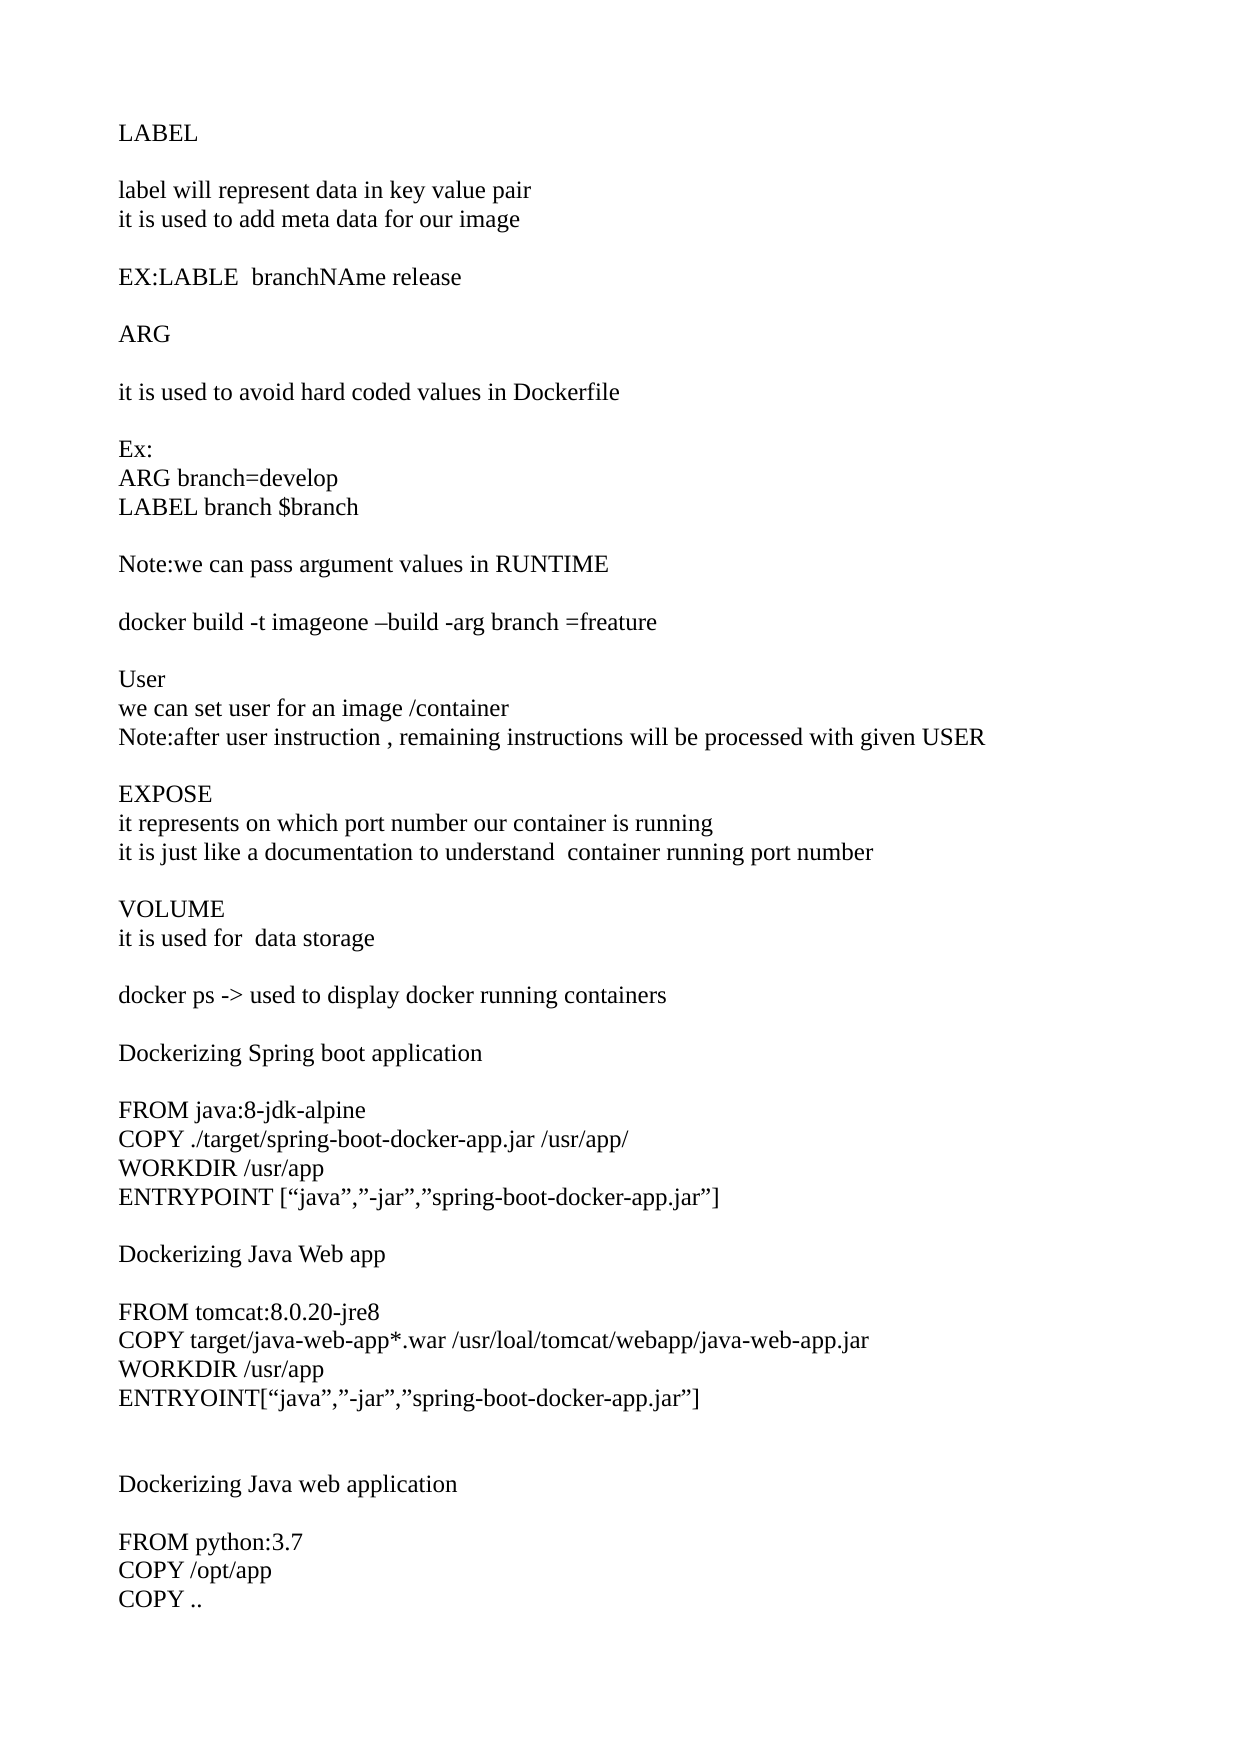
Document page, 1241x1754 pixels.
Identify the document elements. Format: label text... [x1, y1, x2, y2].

text VOLUME [118, 894, 1122, 923]
text Note:after user instruction , remaining instructions will be processed with given USER [118, 722, 1122, 751]
text it represents on which port number our container is running [118, 808, 1122, 837]
text Dockerizing Spring boot application [118, 1038, 1122, 1067]
text we can set user for an image /container [118, 693, 1122, 722]
text FROM java:8-jdk-alpine [118, 1096, 1122, 1124]
text ENTRYOINT[“java”,”-jar”,”spring-boot-docker-app.jar”] [118, 1383, 1122, 1412]
text Dockerizing Java Web app [118, 1239, 1122, 1268]
text it is just like a documentation to understand container running port number [118, 837, 1122, 866]
text LABEL [118, 118, 1122, 147]
text it is used to add meta data for our image [118, 204, 1122, 233]
text COPY target/java-web-app*.war /usr/loal/tomcat/webapp/java-web-app.jar [118, 1326, 1122, 1354]
text ARG [118, 319, 1122, 348]
text label will represent data in key value pair [118, 176, 1122, 204]
text it is used for data storage [118, 923, 1122, 952]
text User [118, 664, 1122, 693]
text COPY /opt/app [118, 1556, 1122, 1584]
text Note:we can pass argument values in RUNTIME [118, 549, 1122, 578]
text LABEL branch $branch [118, 492, 1122, 521]
text docker build -t imageone –build -arg branch =freature [118, 607, 1122, 636]
text ENTRYPOINT [“java”,”-jar”,”spring-boot-docker-app.jar”] [118, 1182, 1122, 1211]
text ARG branch=develop [118, 463, 1122, 492]
text EX:LABLE branchNAme release [118, 262, 1122, 291]
text FROM tomcat:8.0.20-jre8 [118, 1297, 1122, 1326]
text Ex: [118, 434, 1122, 463]
text Dockerizing Java web application [118, 1469, 1122, 1498]
text WORKDIR /usr/app [118, 1354, 1122, 1383]
text COPY ./target/spring-boot-docker-app.jar /usr/app/ [118, 1124, 1122, 1153]
text WORKDIR /usr/app [118, 1153, 1122, 1182]
text it is used to avoid hard coded values in Dockerfile [118, 377, 1122, 406]
text FROM python:3.7 [118, 1527, 1122, 1556]
text COPY .. [118, 1584, 1122, 1613]
text docker ps -> used to display docker running containers [118, 981, 1122, 1009]
text EXPOSE [118, 779, 1122, 808]
